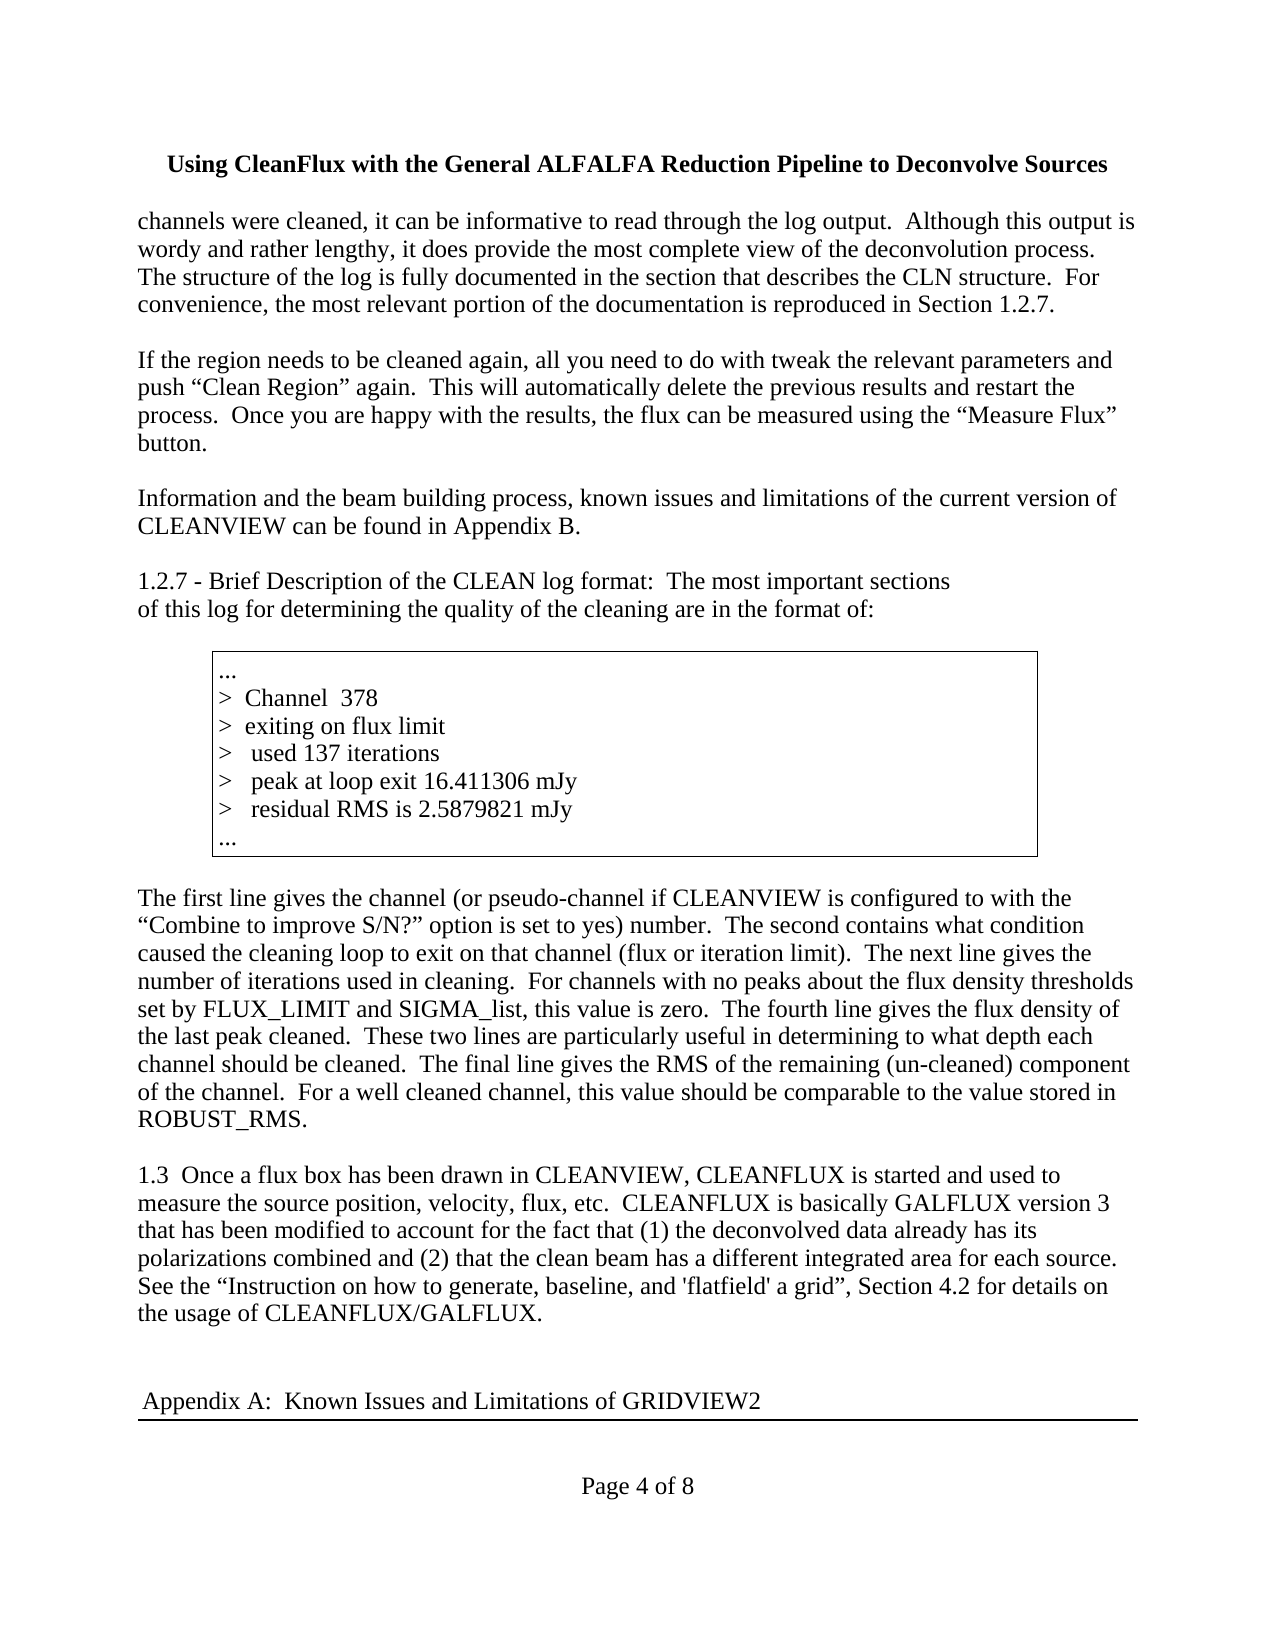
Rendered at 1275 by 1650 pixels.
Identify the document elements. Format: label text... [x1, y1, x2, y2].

text of this log for determining the quality of the cleaning are in the format of: [137, 595, 1138, 623]
text Appendix A: Known Issues and Limitations of GRIDVIEW2 [137, 1383, 1138, 1421]
table_header ... > Channel 378 > exiting on flux limit > used 137 iterations > peak at loop exit 16.411306 mJy > residual RMS is 2.5879821 mJy ... [213, 652, 1037, 856]
text Information and the beam building process, known issues and limitations of the current version of CLEANVIEW can be found in Appendix B. [137, 484, 1138, 540]
text channels were cleaned, it can be informative to read through the log output. Although this output is wordy and rather lengthy, it does provide the most complete view of the deconvolution process. The structure of the log is fully documented in the section that describes the CLN structure. For convenience, the most relevant portion of the documentation is reproduced in Section 1.2.7. [137, 207, 1138, 318]
text 1.2.7 - Brief Description of the CLEAN log format: The most important sections [137, 567, 1138, 595]
text If the region needs to be cleaned again, all you need to do with tweak the relevant parameters and push “Clean Region” again. This will automatically delete the previous results and restart the process. Once you are happy with the results, the flux can be measured using the “Measure Flux” button. [137, 346, 1138, 457]
text 1.3 Once a flux box has been drawn in CLEANVIEW, CLEANFLUX is started and used to measure the source position, velocity, flux, etc. CLEANFLUX is basically GALFLUX version 3 that has been modified to account for the fact that (1) the deconvolved data already has its polarizations combined and (2) that the clean beam has a different integrated area for each source. See the “Instruction on how to generate, baseline, and 'flatfield' a grid”, Section 4.2 for details on the usage of CLEANFLUX/GALFLUX. [137, 1161, 1138, 1327]
text The first line gives the channel (or pseudo-channel if CLEANVIEW is configured to with the “Combine to improve S/N?” option is set to yes) number. The second contains what condition caused the cleaning loop to exit on that channel (flux or iteration limit). The next line gives the number of iterations used in cleaning. For channels with no peaks about the flux density thresholds set by FLUX_LIMIT and SIGMA_list, this value is zero. The fourth line gives the flux density of the last peak cleaned. These two lines are particularly useful in determining to what depth each channel should be cleaned. The final line gives the RMS of the remaining (un-cleaned) component of the channel. For a well cleaned channel, this value should be comparable to the value stored in ROBUST_RMS. [137, 884, 1138, 1133]
